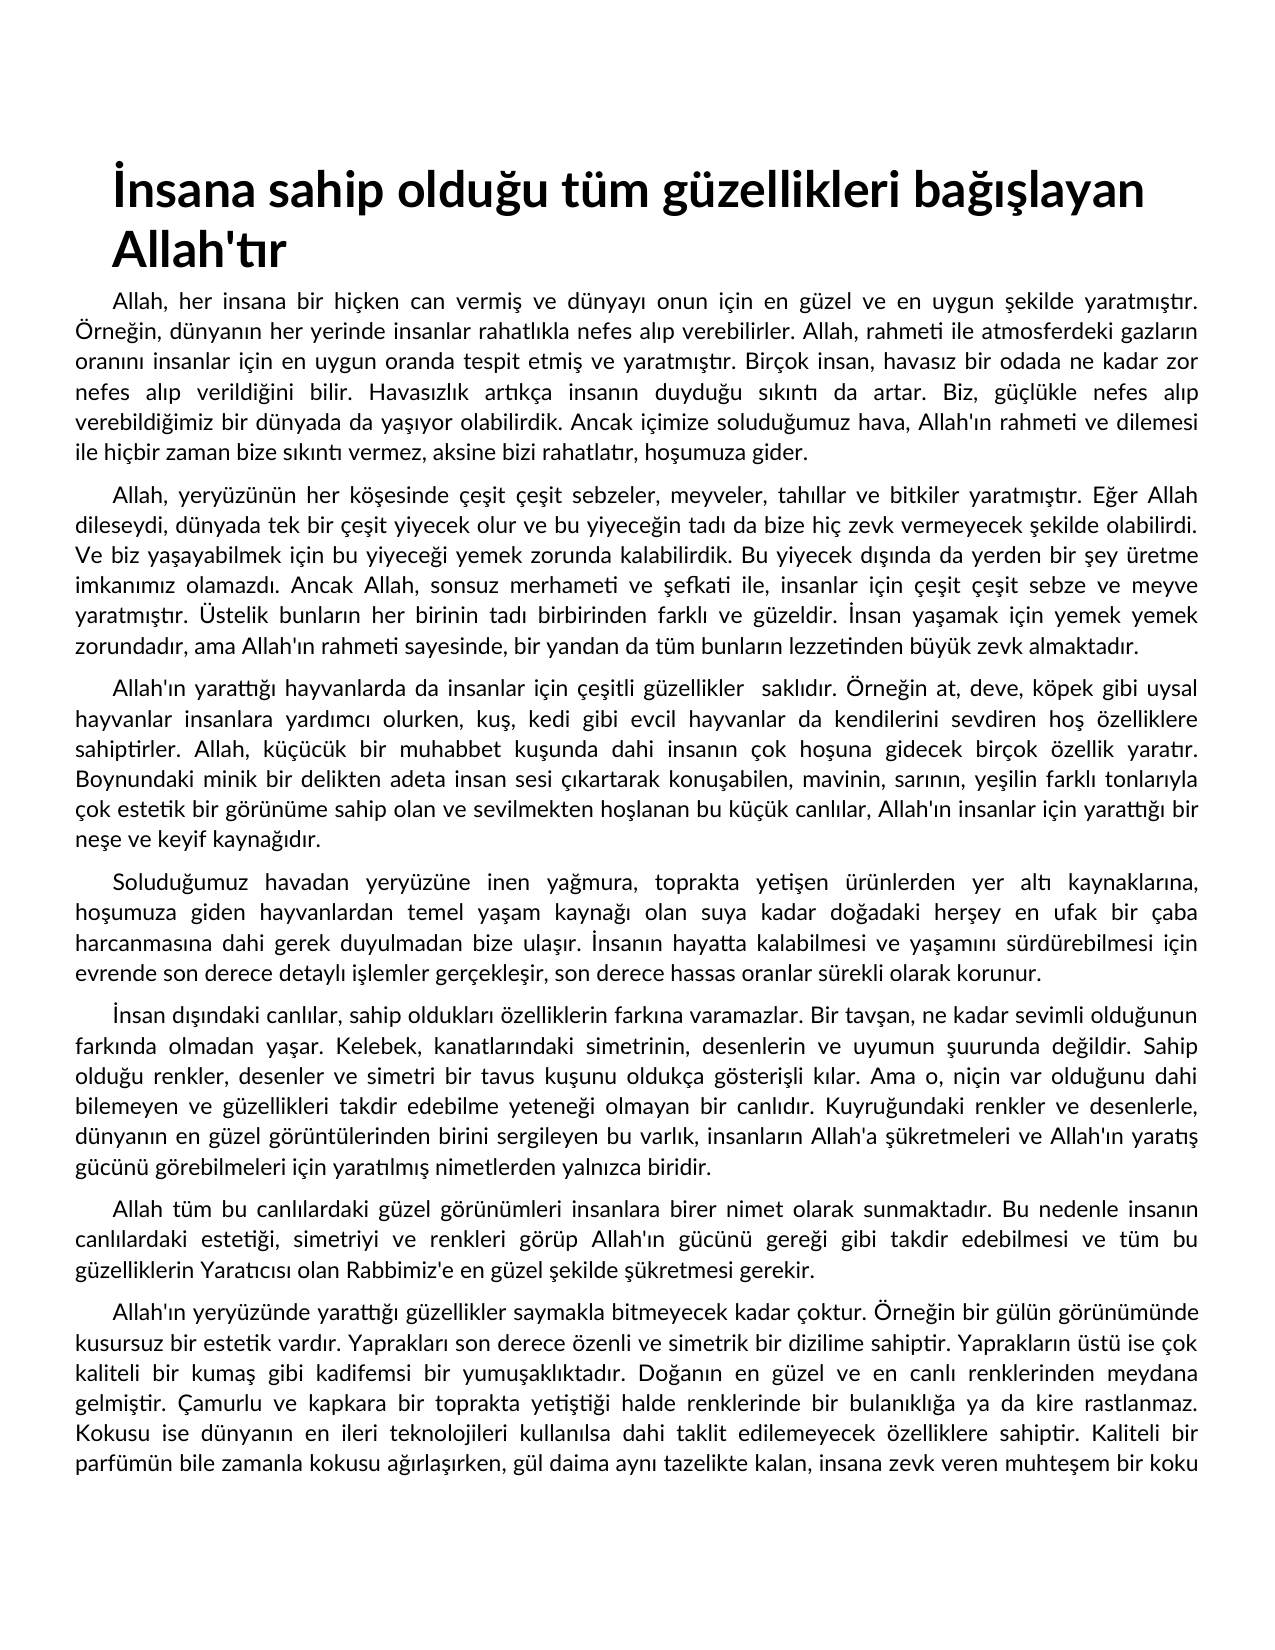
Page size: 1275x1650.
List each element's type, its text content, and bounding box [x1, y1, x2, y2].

subtitle İnsana sahip olduğu tüm güzellikleri bağışlayan Allah'tır [112, 158, 1200, 278]
text Allah, yeryüzünün her köşesinde çeşit çeşit sebzeler, meyveler, tahıllar ve bitkiler yaratmıştır. Eğer Allah dileseydi, dünyada tek bir çeşit yiyecek olur ve bu yiyeceğin tadı da bize hiç zevk vermeyecek şekilde olabilirdi. Ve biz yaşayabilmek için bu yiyeceği yemek zorunda kalabilirdik. Bu yiyecek dışında da yerden bir şey üretme imkanımız olamazdı. Ancak Allah, sonsuz merhameti ve şefkati ile, insanlar için çeşit çeşit sebze ve meyve yaratmıştır. Üstelik bunların her birinin tadı birbirinden farklı ve güzeldir. İnsan yaşamak için yemek yemek zorundadır, ama Allah'ın rahmeti sayesinde, bir yandan da tüm bunların lezzetinden büyük zevk almaktadır. [75, 480, 1200, 659]
text Soluduğumuz havadan yeryüzüne inen yağmura, toprakta yetişen ürünlerden yer altı kaynaklarına, hoşumuza giden hayvanlardan temel yaşam kaynağı olan suya kadar doğadaki herşey en ufak bir çaba harcanmasına dahi gerek duyulmadan bize ulaşır. İnsanın hayatta kalabilmesi ve yaşamını sürdürebilmesi için evrende son derece detaylı işlemler gerçekleşir, son derece hassas oranlar sürekli olarak korunur. [75, 868, 1200, 986]
text Allah'ın yeryüzünde yarattığı güzellikler saymakla bitmeyecek kadar çoktur. Örneğin bir gülün görünümünde kusursuz bir estetik vardır. Yaprakları son derece özenli ve simetrik bir dizilime sahiptir. Yaprakların üstü ise çok kaliteli bir kumaş gibi kadifemsi bir yumuşaklıktadır. Doğanın en güzel ve en canlı renklerinden meydana gelmiştir. Çamurlu ve kapkara bir toprakta yetiştiği halde renklerinde bir bulanıklığa ya da kire rastlanmaz. Kokusu ise dünyanın en ileri teknolojileri kullanılsa dahi taklit edilemeyecek özelliklere sahiptir. Kaliteli bir parfümün bile zamanla kokusu ağırlaşırken, gül daima aynı tazelikte kalan, insana zevk veren muhteşem bir koku [75, 1298, 1200, 1477]
text Allah tüm bu canlılardaki güzel görünümleri insanlara birer nimet olarak sunmaktadır. Bu nedenle insanın canlılardaki estetiği, simetriyi ve renkleri görüp Allah'ın gücünü gereği gibi takdir edebilmesi ve tüm bu güzelliklerin Yaratıcısı olan Rabbimiz'e en güzel şekilde şükretmesi gerekir. [75, 1195, 1200, 1283]
text Allah'ın yarattığı hayvanlarda da insanlar için çeşitli güzellikler saklıdır. Örneğin at, deve, köpek gibi uysal hayvanlar insanlara yardımcı olurken, kuş, kedi gibi evcil hayvanlar da kendilerini sevdiren hoş özelliklere sahiptirler. Allah, küçücük bir muhabbet kuşunda dahi insanın çok hoşuna gidecek birçok özellik yaratır. Boynundaki minik bir delikten adeta insan sesi çıkartarak konuşabilen, mavinin, sarının, yeşilin farklı tonlarıyla çok estetik bir görünüme sahip olan ve sevilmekten hoşlanan bu küçük canlılar, Allah'ın insanlar için yarattığı bir neşe ve keyif kaynağıdır. [75, 674, 1200, 853]
text İnsan dışındaki canlılar, sahip oldukları özelliklerin farkına varamazlar. Bir tavşan, ne kadar sevimli olduğunun farkında olmadan yaşar. Kelebek, kanatlarındaki simetrinin, desenlerin ve uyumun şuurunda değildir. Sahip olduğu renkler, desenler ve simetri bir tavus kuşunu oldukça gösterişli kılar. Ama o, niçin var olduğunu dahi bilemeyen ve güzellikleri takdir edebilme yeteneği olmayan bir canlıdır. Kuyruğundaki renkler ve desenlerle, dünyanın en güzel görüntülerinden birini sergileyen bu varlık, insanların Allah'a şükretmeleri ve Allah'ın yaratış gücünü görebilmeleri için yaratılmış nimetlerden yalnızca biridir. [75, 1001, 1200, 1180]
text Allah, her insana bir hiçken can vermiş ve dünyayı onun için en güzel ve en uygun şekilde yaratmıştır. Örneğin, dünyanın her yerinde insanlar rahatlıkla nefes alıp verebilirler. Allah, rahmeti ile atmosferdeki gazların oranını insanlar için en uygun oranda tespit etmiş ve yaratmıştır. Birçok insan, havasız bir odada ne kadar zor nefes alıp verildiğini bilir. Havasızlık artıkça insanın duyduğu sıkıntı da artar. Biz, güçlükle nefes alıp verebildiğimiz bir dünyada da yaşıyor olabilirdik. Ancak içimize soluduğumuz hava, Allah'ın rahmeti ve dilemesi ile hiçbir zaman bize sıkıntı vermez, aksine bizi rahatlatır, hoşumuza gider. [75, 287, 1200, 465]
